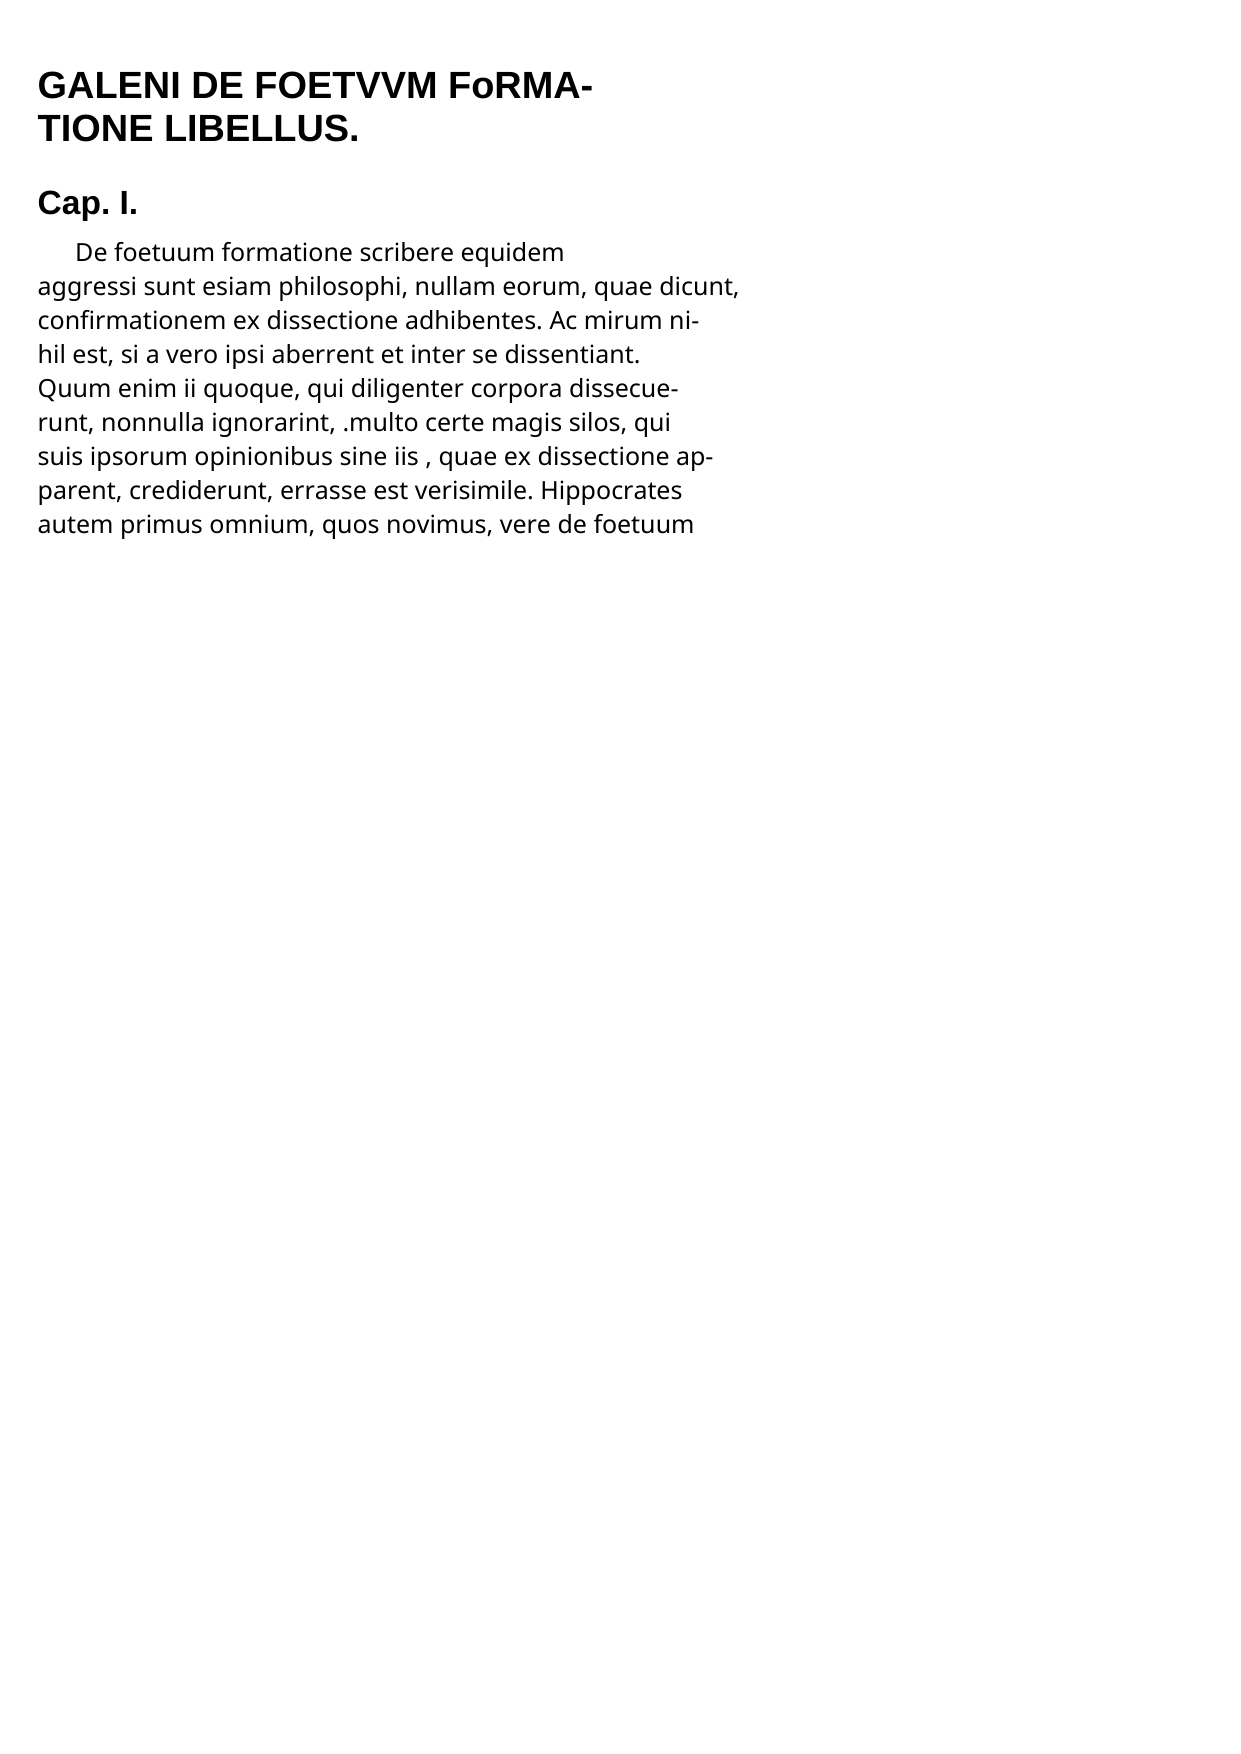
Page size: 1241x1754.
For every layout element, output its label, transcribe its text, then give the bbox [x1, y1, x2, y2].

subtitle GALENI DE FOETVVM FoRMA- TIONE LIBELLUS. [37, 62, 1203, 150]
subtitle Cap. I. [37, 183, 1203, 222]
text De foetuum formatione scribere equidem aggressi sunt esiam philosophi, nullam eorum, quae dicunt, confirmationem ex dissectione adhibentes. Ac mirum ni- hil est, si a vero ipsi aberrent et inter se dissentiant. Quum enim ii quoque, qui diligenter corpora dissecue- runt, nonnulla ignorarint, .multo certe magis silos, qui suis ipsorum opinionibus sine iis , quae ex dissectione ap- parent, crediderunt, errasse est verisimile. Hippocrates autem primus omnium, quos novimus, vere de foetuum [37, 234, 1203, 541]
